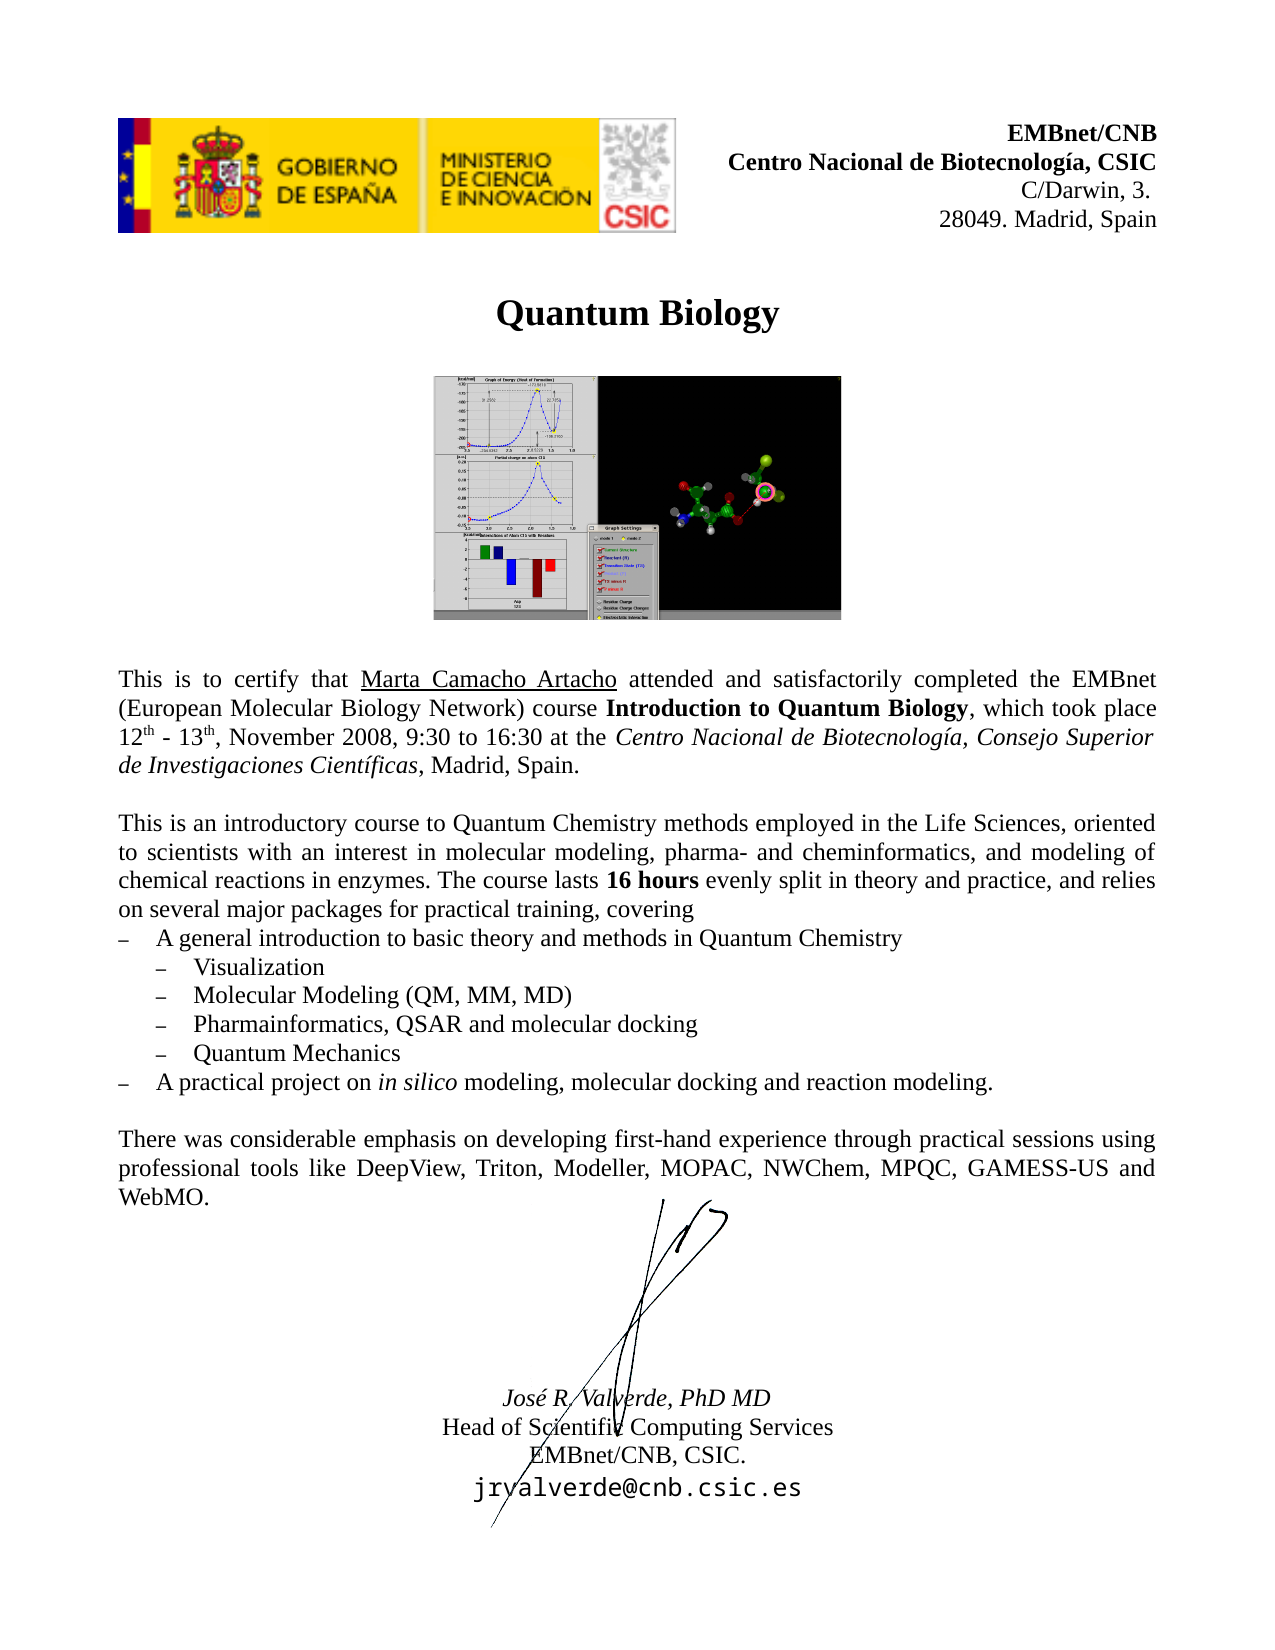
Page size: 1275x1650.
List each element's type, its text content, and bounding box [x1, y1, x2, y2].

picture [433, 376, 842, 620]
text José R. Valverde, PhD MD [785, 1383, 1157, 1412]
text EMBnet/CNB, CSIC. [785, 1441, 1157, 1469]
text jrvalverde@cnb.csic.es [785, 1469, 1157, 1503]
text jrvalverde@cnb.csic.es [118, 1469, 472, 1503]
text Head of Scientific Computing Services [785, 1412, 1157, 1441]
text C/Darwin, 3. [677, 176, 1157, 204]
text Head of Scientific Computing Services [118, 1412, 472, 1441]
list Pharmainformatics, QSAR and molecular docking [156, 1009, 1157, 1038]
text Centro Nacional de Biotecnología, CSIC [677, 147, 1157, 176]
picture [472, 1168, 785, 1551]
picture [118, 118, 677, 233]
text This is an introductory course to Quantum Chemistry methods employed in the Life Sciences, oriented to scientists with an interest in molecular modeling, pharma- and cheminformatics, and modeling of chemical reactions in enzymes. The course lasts 16 hours evenly split in theory and practice, and relies on several major packages for practical training, covering [118, 808, 1157, 923]
text José R. Valverde, PhD MD [118, 1383, 472, 1412]
text EMBnet/CNB [677, 118, 1157, 147]
text 28049. Madrid, Spain [677, 204, 1157, 233]
text Quantum Biology [118, 291, 1157, 334]
list A general introduction to basic theory and methods in Quantum Chemistry [118, 923, 1157, 952]
text There was considerable emphasis on developing first-hand experience through practical sessions using professional tools like DeepView, Triton, Modeller, MOPAC, NWChem, MPQC, GAMESS-US and WebMO. [118, 1124, 1157, 1211]
list Quantum Mechanics [156, 1038, 1157, 1067]
text EMBnet/CNB, CSIC. [118, 1441, 472, 1469]
text This is to certify that Marta Camacho Artacho attended and satisfactorily completed the EMBnet (European Molecular Biology Network) course Introduction to Quantum Biology, which took place 12th - 13th, November 2008, 9:30 to 16:30 at the Centro Nacional de Biotecnología, Consejo Superior de Investigaciones Científicas, Madrid, Spain. [118, 664, 1157, 779]
list Molecular Modeling (QM, MM, MD) [156, 981, 1157, 1009]
list A practical project on in silico modeling, molecular docking and reaction modeling. [118, 1067, 1157, 1096]
list Visualization [156, 952, 1157, 981]
